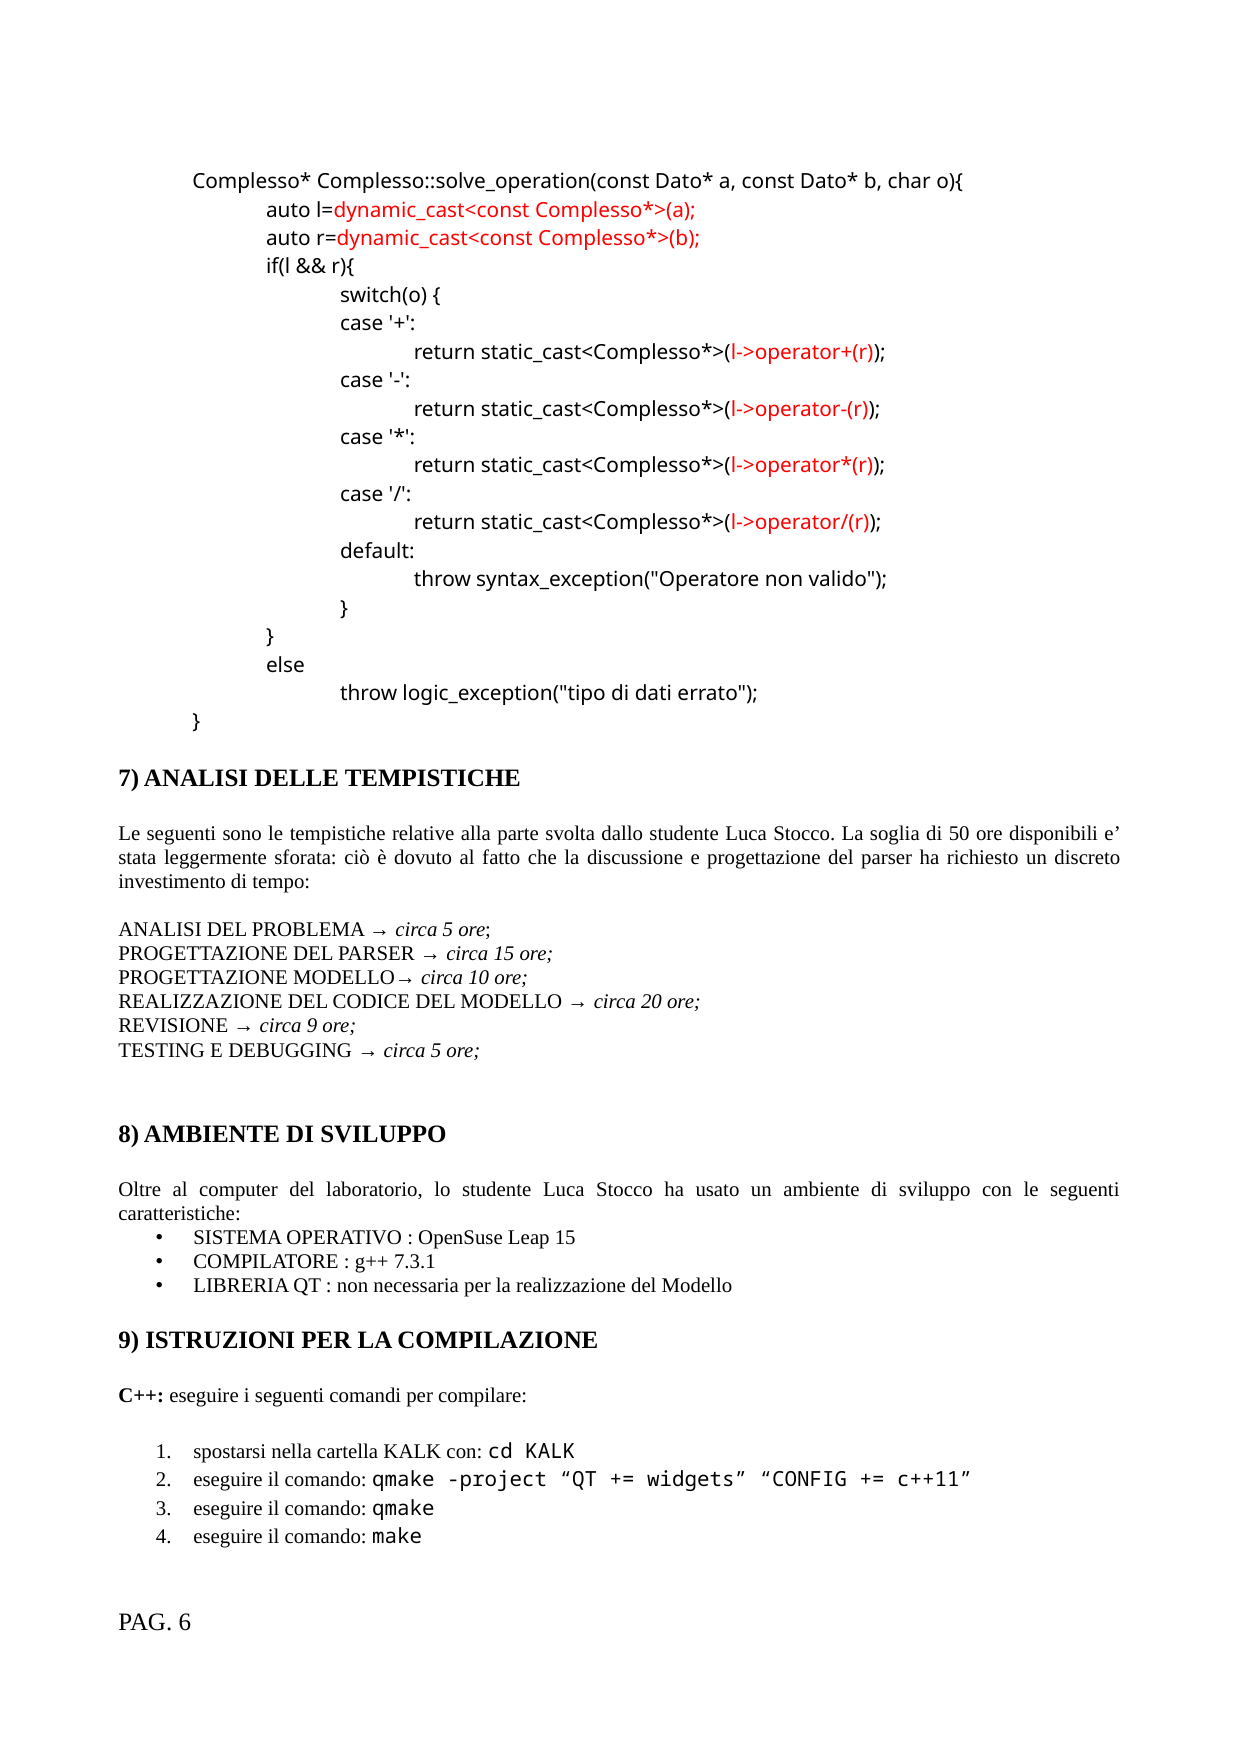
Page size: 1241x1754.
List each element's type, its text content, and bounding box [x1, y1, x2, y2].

text Le seguenti sono le tempistiche relative alla parte svolta dallo studente Luca Stocco. La soglia di 50 ore disponibili e’ stata leggermente sforata: ciò è dovuto al fatto che la discussione e progettazione del parser ha richiesto un discreto investimento di tempo: [118, 821, 1122, 893]
text 8) AMBIENTE DI SVILUPPO [118, 1119, 1122, 1148]
text default: [118, 536, 1122, 564]
text else [118, 650, 1122, 678]
text return static_cast<Complesso*>(l->operator-(r)); [118, 394, 1122, 422]
text C++: eseguire i seguenti comandi per compilare: [118, 1383, 1122, 1407]
text switch(o) { [118, 280, 1122, 308]
text auto r=dynamic_cast<const Complesso*>(b); [118, 223, 1122, 252]
text TESTING E DEBUGGING → circa 5 ore; [118, 1037, 1122, 1062]
text } [118, 593, 1122, 621]
text ANALISI DEL PROBLEMA → circa 5 ore; [118, 917, 1122, 941]
text PROGETTAZIONE DEL PARSER → circa 15 ore; [118, 941, 1122, 965]
list COMPILATORE : g++ 7.3.1 [156, 1249, 1122, 1273]
list eseguire il comando: qmake -project “QT += widgets” “CONFIG += c++11” [156, 1464, 1122, 1493]
text case '*': [118, 422, 1122, 451]
text Oltre al computer del laboratorio, lo studente Luca Stocco ha usato un ambiente di sviluppo con le seguenti caratteristiche: [118, 1177, 1122, 1225]
text case '+': [118, 308, 1122, 337]
text return static_cast<Complesso*>(l->operator+(r)); [118, 337, 1122, 365]
text REVISIONE → circa 9 ore; [118, 1013, 1122, 1037]
list SISTEMA OPERATIVO : OpenSuse Leap 15 [156, 1225, 1122, 1249]
text throw logic_exception("tipo di dati errato"); [118, 678, 1122, 707]
text REALIZZAZIONE DEL CODICE DEL MODELLO → circa 20 ore; [118, 989, 1122, 1013]
text Complesso* Complesso::solve_operation(const Dato* a, const Dato* b, char o){ [118, 166, 1122, 195]
list eseguire il comando: qmake [156, 1493, 1122, 1521]
text auto l=dynamic_cast<const Complesso*>(a); [118, 195, 1122, 223]
text 7) ANALISI DELLE TEMPISTICHE [118, 763, 1122, 792]
text PROGETTAZIONE MODELLO→ circa 10 ore; [118, 965, 1122, 989]
text return static_cast<Complesso*>(l->operator*(r)); [118, 451, 1122, 479]
list eseguire il comando: make [156, 1521, 1122, 1550]
text if(l && r){ [118, 252, 1122, 280]
text return static_cast<Complesso*>(l->operator/(r)); [118, 507, 1122, 536]
text case '/': [118, 479, 1122, 507]
text throw syntax_exception("Operatore non valido"); [118, 564, 1122, 593]
list LIBRERIA QT : non necessaria per la realizzazione del Modello [156, 1273, 1122, 1297]
text case '-': [118, 365, 1122, 394]
text } [118, 707, 1122, 735]
text } [118, 621, 1122, 650]
list spostarsi nella cartella KALK con: cd KALK [156, 1436, 1122, 1464]
text 9) ISTRUZIONI PER LA COMPILAZIONE [118, 1326, 1122, 1354]
